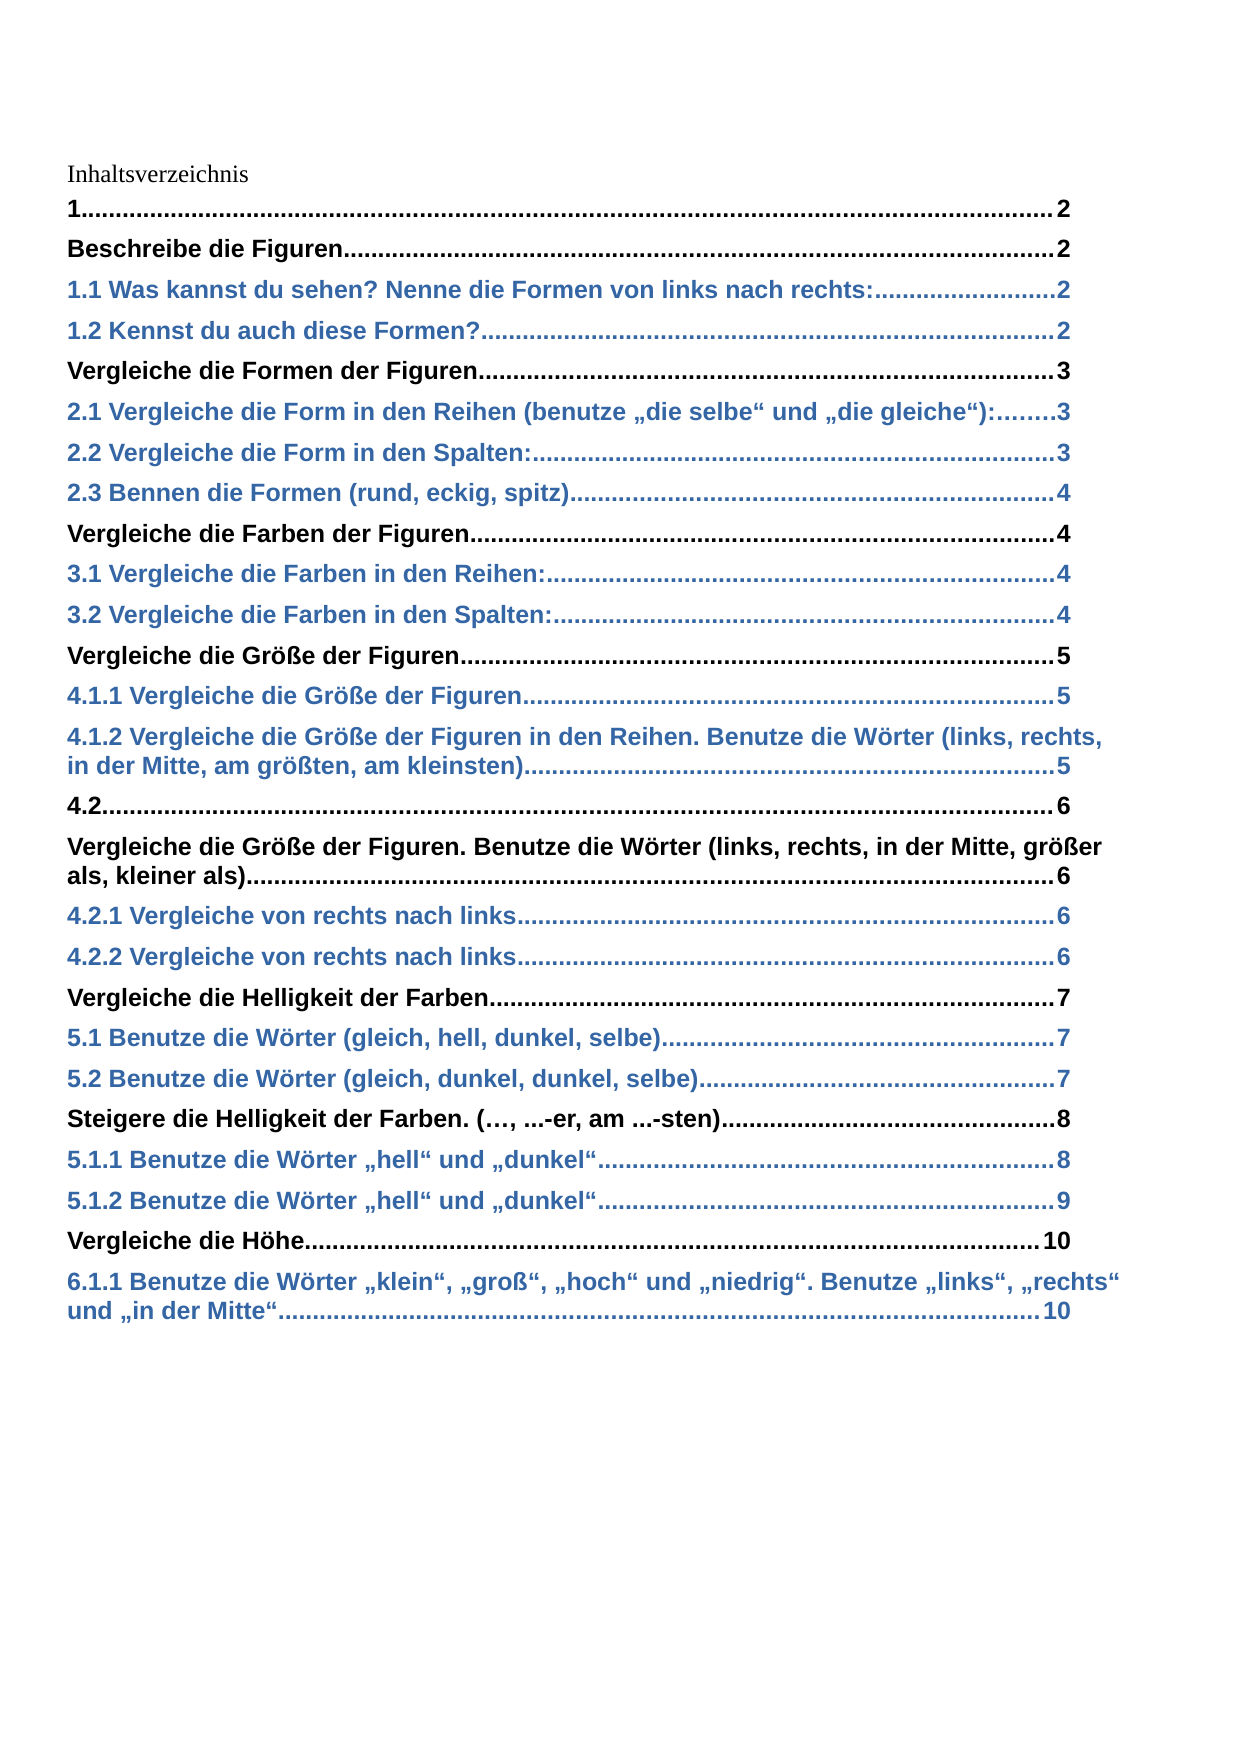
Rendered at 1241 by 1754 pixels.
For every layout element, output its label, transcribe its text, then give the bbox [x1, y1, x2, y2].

text 4.1.2 Vergleiche die Größe der Figuren in den Reihen. Benutze die Wörter (links, rechts, in der Mitte, am größten, am kleinsten) 5 [67, 722, 1122, 779]
text 2.3 Bennen die Formen (rund, eckig, spitz) 4 [67, 478, 1122, 507]
text Vergleiche die Formen der Figuren 3 [67, 356, 1122, 385]
text 2.1 Vergleiche die Form in den Reihen (benutze „die selbe“ und „die gleiche“): 3 [67, 397, 1122, 426]
text 1. 2 [67, 194, 1122, 223]
text Vergleiche die Höhe 10 [67, 1226, 1122, 1255]
text 2.2 Vergleiche die Form in den Spalten: 3 [67, 438, 1122, 466]
text 5.1 Benutze die Wörter (gleich, hell, dunkel, selbe) 7 [67, 1023, 1122, 1052]
text 4.2.1 Vergleiche von rechts nach links 6 [67, 901, 1122, 930]
text 4.1.1 Vergleiche die Größe der Figuren 5 [67, 681, 1122, 710]
text Steigere die Helligkeit der Farben. (…, ...-er, am ...-sten) 8 [67, 1104, 1122, 1133]
text 5.2 Benutze die Wörter (gleich, dunkel, dunkel, selbe) 7 [67, 1064, 1122, 1093]
text Vergleiche die Größe der Figuren 5 [67, 641, 1122, 669]
text 3.2 Vergleiche die Farben in den Spalten: 4 [67, 600, 1122, 629]
text 1.1 Was kannst du sehen? Nenne die Formen von links nach rechts: 2 [67, 275, 1122, 304]
text 4.2 6 [67, 791, 1122, 820]
text 1.2 Kennst du auch diese Formen? 2 [67, 316, 1122, 344]
text Vergleiche die Größe der Figuren. Benutze die Wörter (links, rechts, in der Mitte, größer als, kleiner als) 6 [67, 832, 1122, 889]
text 4.2.2 Vergleiche von rechts nach links 6 [67, 942, 1122, 971]
text Inhaltsverzeichnis [67, 159, 1122, 188]
text 5.1.2 Benutze die Wörter „hell“ und „dunkel“ 9 [67, 1186, 1122, 1214]
text 3.1 Vergleiche die Farben in den Reihen: 4 [67, 559, 1122, 588]
text Beschreibe die Figuren 2 [67, 234, 1122, 263]
text 5.1.1 Benutze die Wörter „hell“ und „dunkel“ 8 [67, 1145, 1122, 1174]
text Vergleiche die Farben der Figuren 4 [67, 519, 1122, 548]
text Vergleiche die Helligkeit der Farben 7 [67, 983, 1122, 1011]
text 6.1.1 Benutze die Wörter „klein“, „groß“, „hoch“ und „niedrig“. Benutze „links“, „rechts“ und „in der Mitte“ 10 [67, 1267, 1122, 1324]
